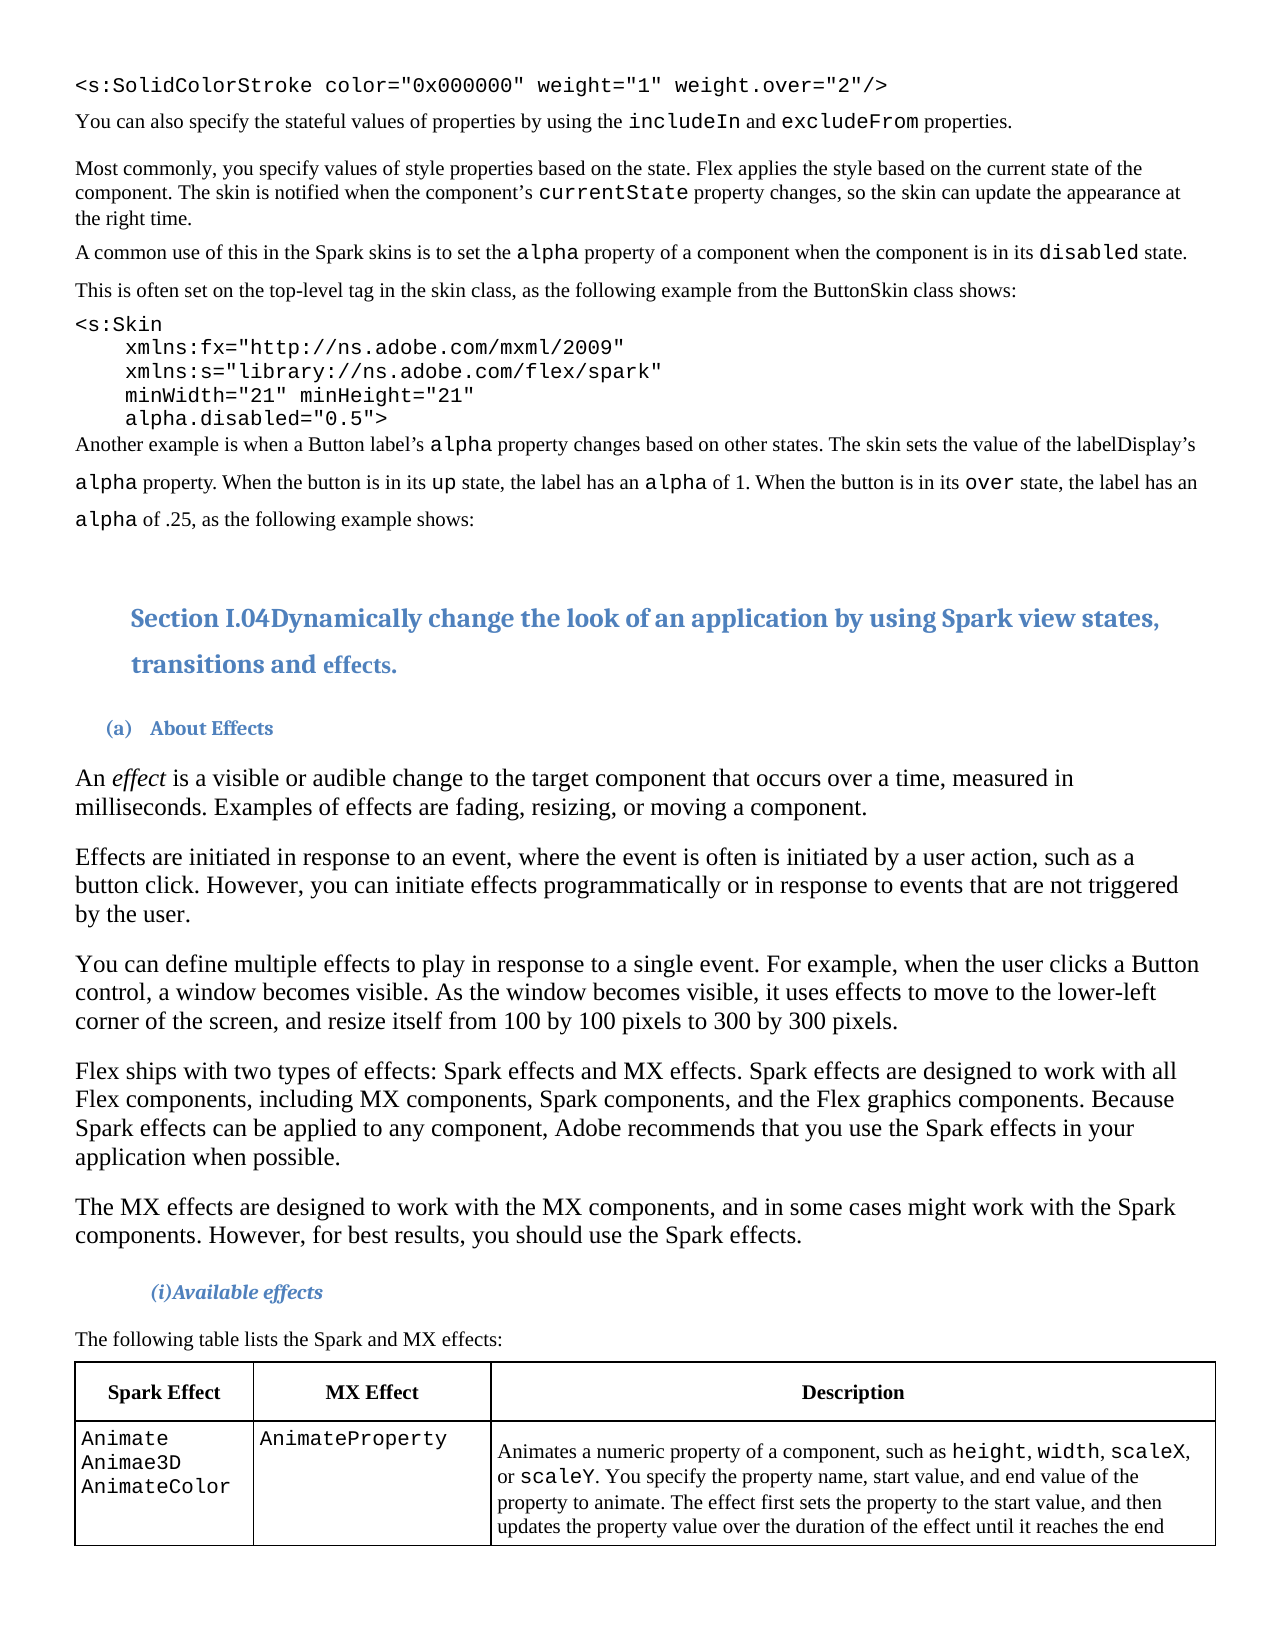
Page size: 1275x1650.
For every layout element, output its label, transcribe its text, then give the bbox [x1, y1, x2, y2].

text minWidth="21" minHeight="21" [75, 384, 1200, 408]
subtitle Available effects [150, 1280, 1200, 1304]
text The following table lists the Spark and MX effects: [75, 1327, 1200, 1351]
text alpha.disabled="0.5"> [75, 408, 1200, 432]
subtitle About Effects [105, 717, 1200, 741]
table_header Spark Effect [76, 1363, 253, 1420]
table_cell Animates a numeric property of a component, such as height, width, scaleX, or scaleY. You specify the property name, start value, and end value of the property to animate. The effect first sets the property to the start value, and then updates the property value over the duration of the effect until it reaches the end [492, 1422, 1215, 1544]
text A common use of this in the Spark skins is to set the alpha property of a component when the component is in its disabled state. This is often set on the top-level tag in the skin class, as the following example from the ButtonSkin class shows: [75, 240, 1200, 302]
table_header Description [492, 1363, 1215, 1420]
table_cell AnimateProperty [254, 1422, 490, 1544]
subtitle Dynamically change the look of an application by using Spark view states, transitions and effects. [75, 603, 1200, 681]
text xmlns:s="library://ns.adobe.com/flex/spark" [75, 361, 1200, 384]
text Another example is when a Button label’s alpha property changes based on other states. The skin sets the value of the labelDisplay’s alpha property. When the button is in its up state, the label has an alpha of 1. When the button is in its over state, the label has an alpha of .25, as the following example shows: [75, 432, 1200, 533]
text The MX effects are designed to work with the MX components, and in some cases might work with the Spark components. However, for best results, you should use the Spark effects. [75, 1192, 1200, 1249]
text Effects are initiated in response to an event, where the event is often is initiated by a user action, such as a button click. However, you can initiate effects programmatically or in response to events that are not triggered by the user. [75, 842, 1200, 928]
text xmlns:fx="http://ns.adobe.com/mxml/2009" [75, 337, 1200, 361]
text You can also specify the stateful values of properties by using the includeIn and excludeFrom properties. [75, 109, 1200, 135]
text Most commonly, you specify values of style properties based on the state. Flex applies the style based on the current state of the component. The skin is notified when the component’s currentState property changes, so the skin can update the appearance at the right time. [75, 156, 1200, 229]
text An effect is a visible or audible change to the target component that occurs over a time, measured in milliseconds. Examples of effects are fading, resizing, or moving a component. [75, 763, 1200, 821]
text <s:Skin [75, 314, 1200, 337]
text Flex ships with two types of effects: Spark effects and MX effects. Spark effects are designed to work with all Flex components, including MX components, Spark components, and the Flex graphics components. Because Spark effects can be applied to any component, Adobe recommends that you use the Spark effects in your application when possible. [75, 1056, 1200, 1171]
table_header MX Effect [254, 1363, 490, 1420]
text You can define multiple effects to play in response to a single event. For example, when the user clicks a Button control, a window becomes visible. As the window becomes visible, it uses effects to move to the lower-left corner of the screen, and resize itself from 100 by 100 pixels to 300 by 300 pixels. [75, 949, 1200, 1035]
table_cell Animate Animae3D AnimateColor [76, 1422, 253, 1544]
text <s:SolidColorStroke color="0x000000" weight="1" weight.over="2"/> [75, 75, 1200, 99]
